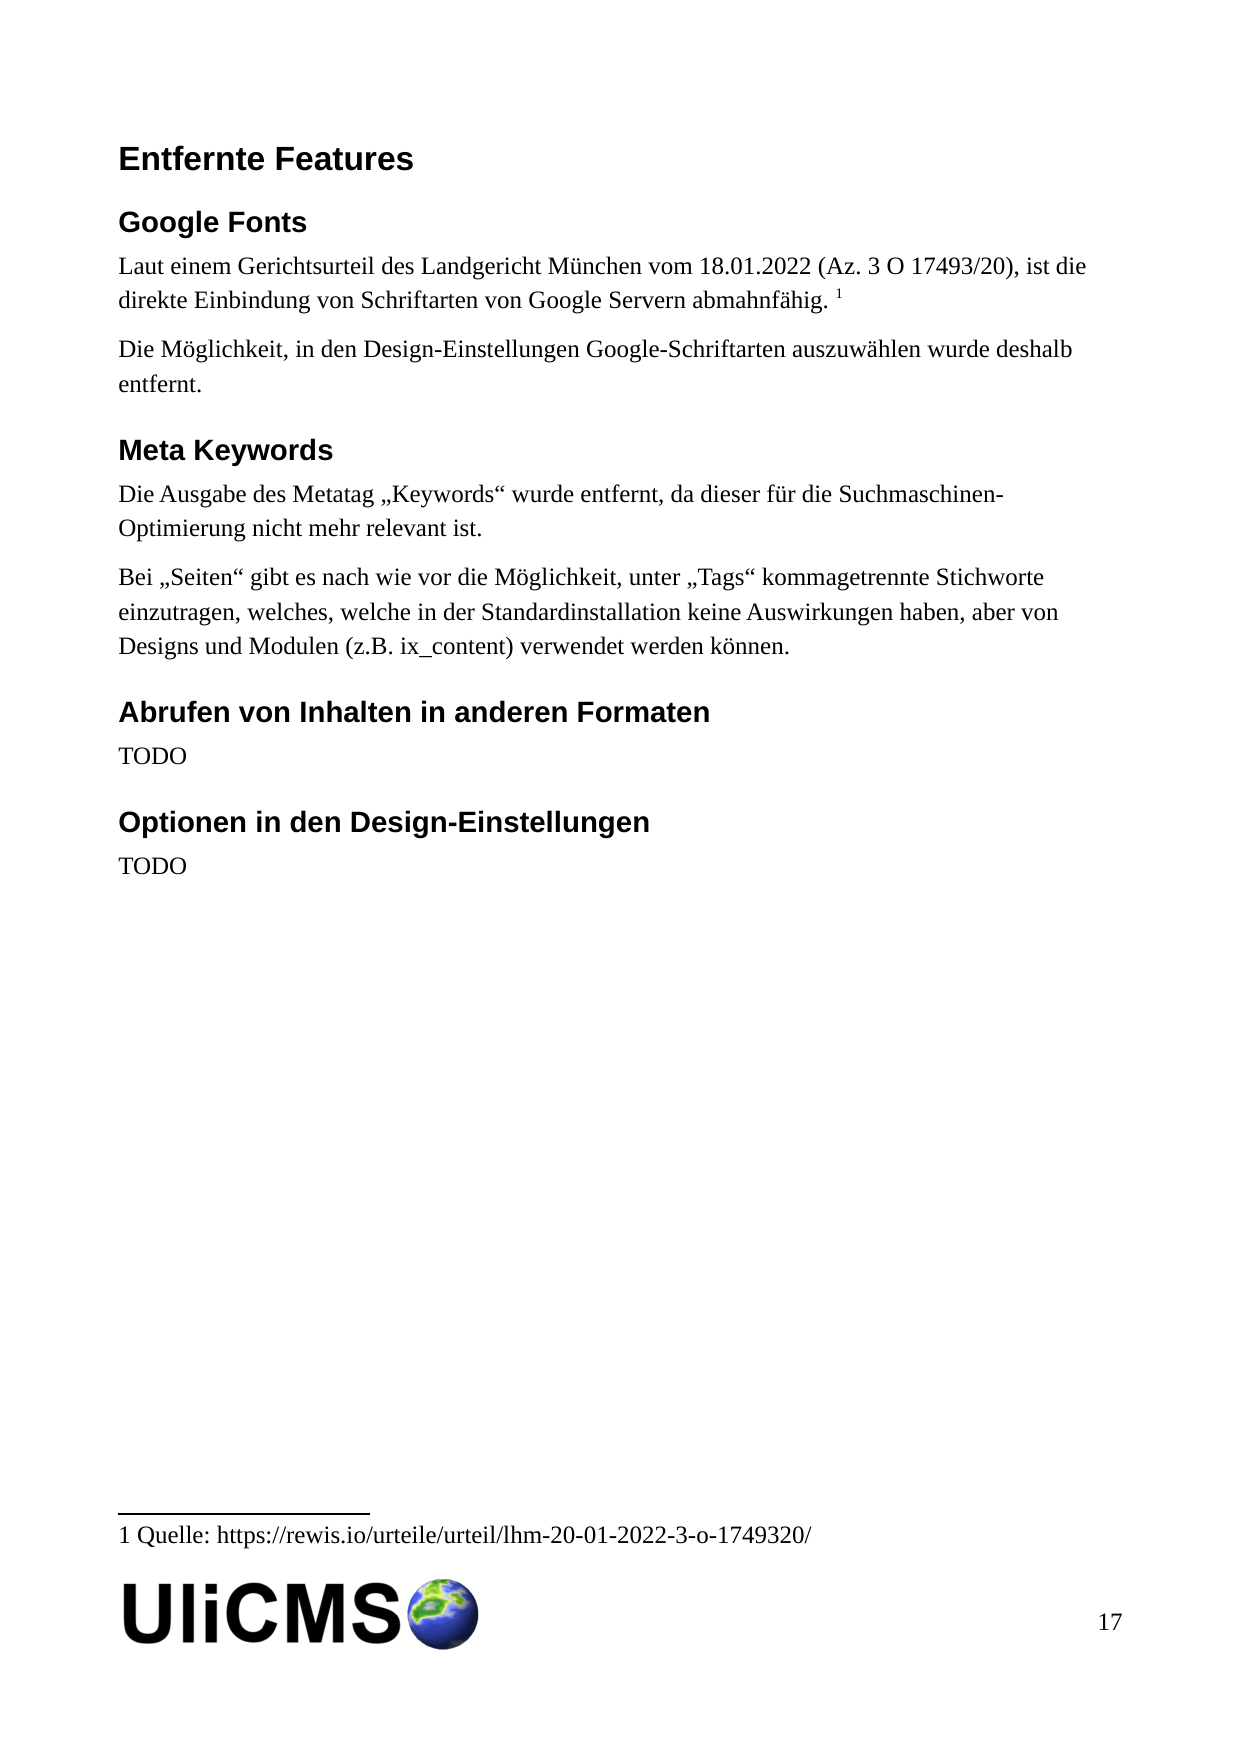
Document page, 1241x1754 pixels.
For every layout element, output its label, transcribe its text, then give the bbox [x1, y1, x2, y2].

subtitle Google Fonts [118, 205, 1122, 238]
text Die Möglichkeit, in den Design-Einstellungen Google-Schriftarten auszuwählen wurde deshalb entfernt. [118, 334, 1122, 398]
picture [118, 1578, 479, 1652]
subtitle Entfernte Features [118, 139, 1122, 178]
subtitle Optionen in den Design-Einstellungen [118, 805, 1122, 839]
text TODO [118, 741, 1122, 770]
subtitle Meta Keywords [118, 433, 1122, 466]
text Bei „Seiten“ gibt es nach wie vor die Möglichkeit, unter „Tags“ kommagetrennte Stichworte einzutragen, welches, welche in der Standardinstallation keine Auswirkungen haben, aber von Designs und Modulen (z.B. ix_content) verwendet werden können. [118, 562, 1122, 660]
subtitle Abrufen von Inhalten in anderen Formaten [118, 695, 1122, 729]
text Quelle: https://rewis.io/urteile/urteil/lhm-20-01-2022-3-o-1749320/ [118, 1520, 1122, 1549]
text Die Ausgabe des Metatag „Keywords“ wurde entfernt, da dieser für die Suchmaschinen-Optimierung nicht mehr relevant ist. [118, 479, 1122, 542]
text Laut einem Gerichtsurteil des Landgericht München vom 18.01.2022 (Az. 3 O 17493/20), ist die direkte Einbindung von Schriftarten von Google Servern abmahnfähig. [118, 251, 1122, 314]
text TODO [118, 851, 1122, 880]
